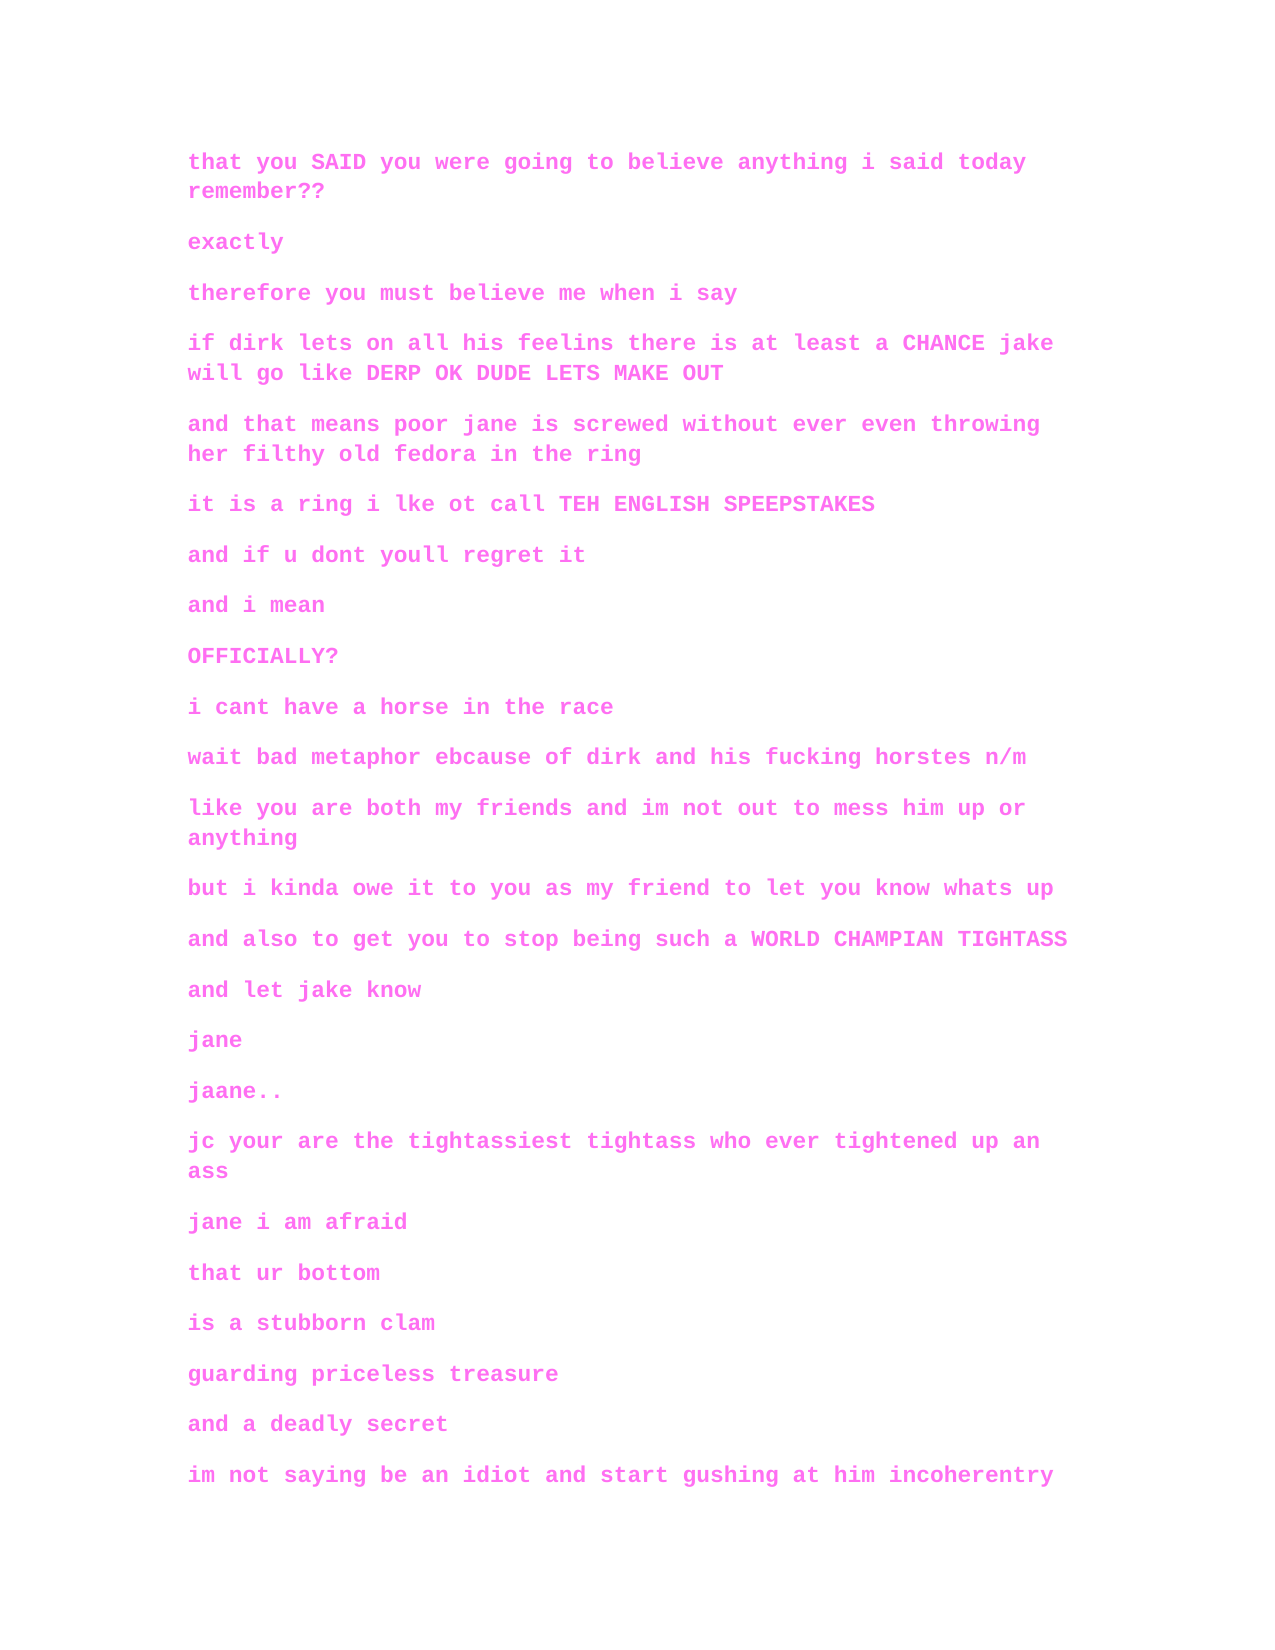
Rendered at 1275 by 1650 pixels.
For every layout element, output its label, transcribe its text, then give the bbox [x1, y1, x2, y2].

text and also to get you to stop being such a WORLD CHAMPIAN TIGHTASS [187, 927, 1087, 953]
text jc your are the tightassiest tightass who ever tightened up an ass [187, 1130, 1087, 1186]
text jaane.. [187, 1079, 1087, 1105]
text it is a ring i lke ot call TEH ENGLISH SPEEPSTAKES [187, 492, 1087, 518]
text and a deadly secret [187, 1413, 1087, 1439]
text exactly [187, 230, 1087, 256]
text and if u dont youll regret it [187, 543, 1087, 569]
text is a stubborn clam [187, 1311, 1087, 1337]
text jane [187, 1028, 1087, 1054]
text but i kinda owe it to you as my friend to let you know whats up [187, 877, 1087, 903]
text if dirk lets on all his feelins there is at least a CHANCE jake will go like DERP OK DUDE LETS MAKE OUT [187, 332, 1087, 387]
text therefore you must believe me when i say [187, 281, 1087, 307]
text and i mean [187, 594, 1087, 620]
text i cant have a horse in the race [187, 695, 1087, 721]
text that you SAID you were going to believe anything i said today remember?? [187, 150, 1087, 206]
text and let jake know [187, 978, 1087, 1004]
text im not saying be an idiot and start gushing at him incoherentry [187, 1463, 1087, 1489]
text jane i am afraid [187, 1210, 1087, 1236]
text like you are both my friends and im not out to mess him up or anything [187, 796, 1087, 852]
text OFFICIALLY? [187, 644, 1087, 670]
text and that means poor jane is screwed without ever even throwing her filthy old fedora in the ring [187, 412, 1087, 468]
text wait bad metaphor ebcause of dirk and his fucking horstes n/m [187, 746, 1087, 772]
text that ur bottom [187, 1261, 1087, 1287]
text guarding priceless treasure [187, 1362, 1087, 1388]
